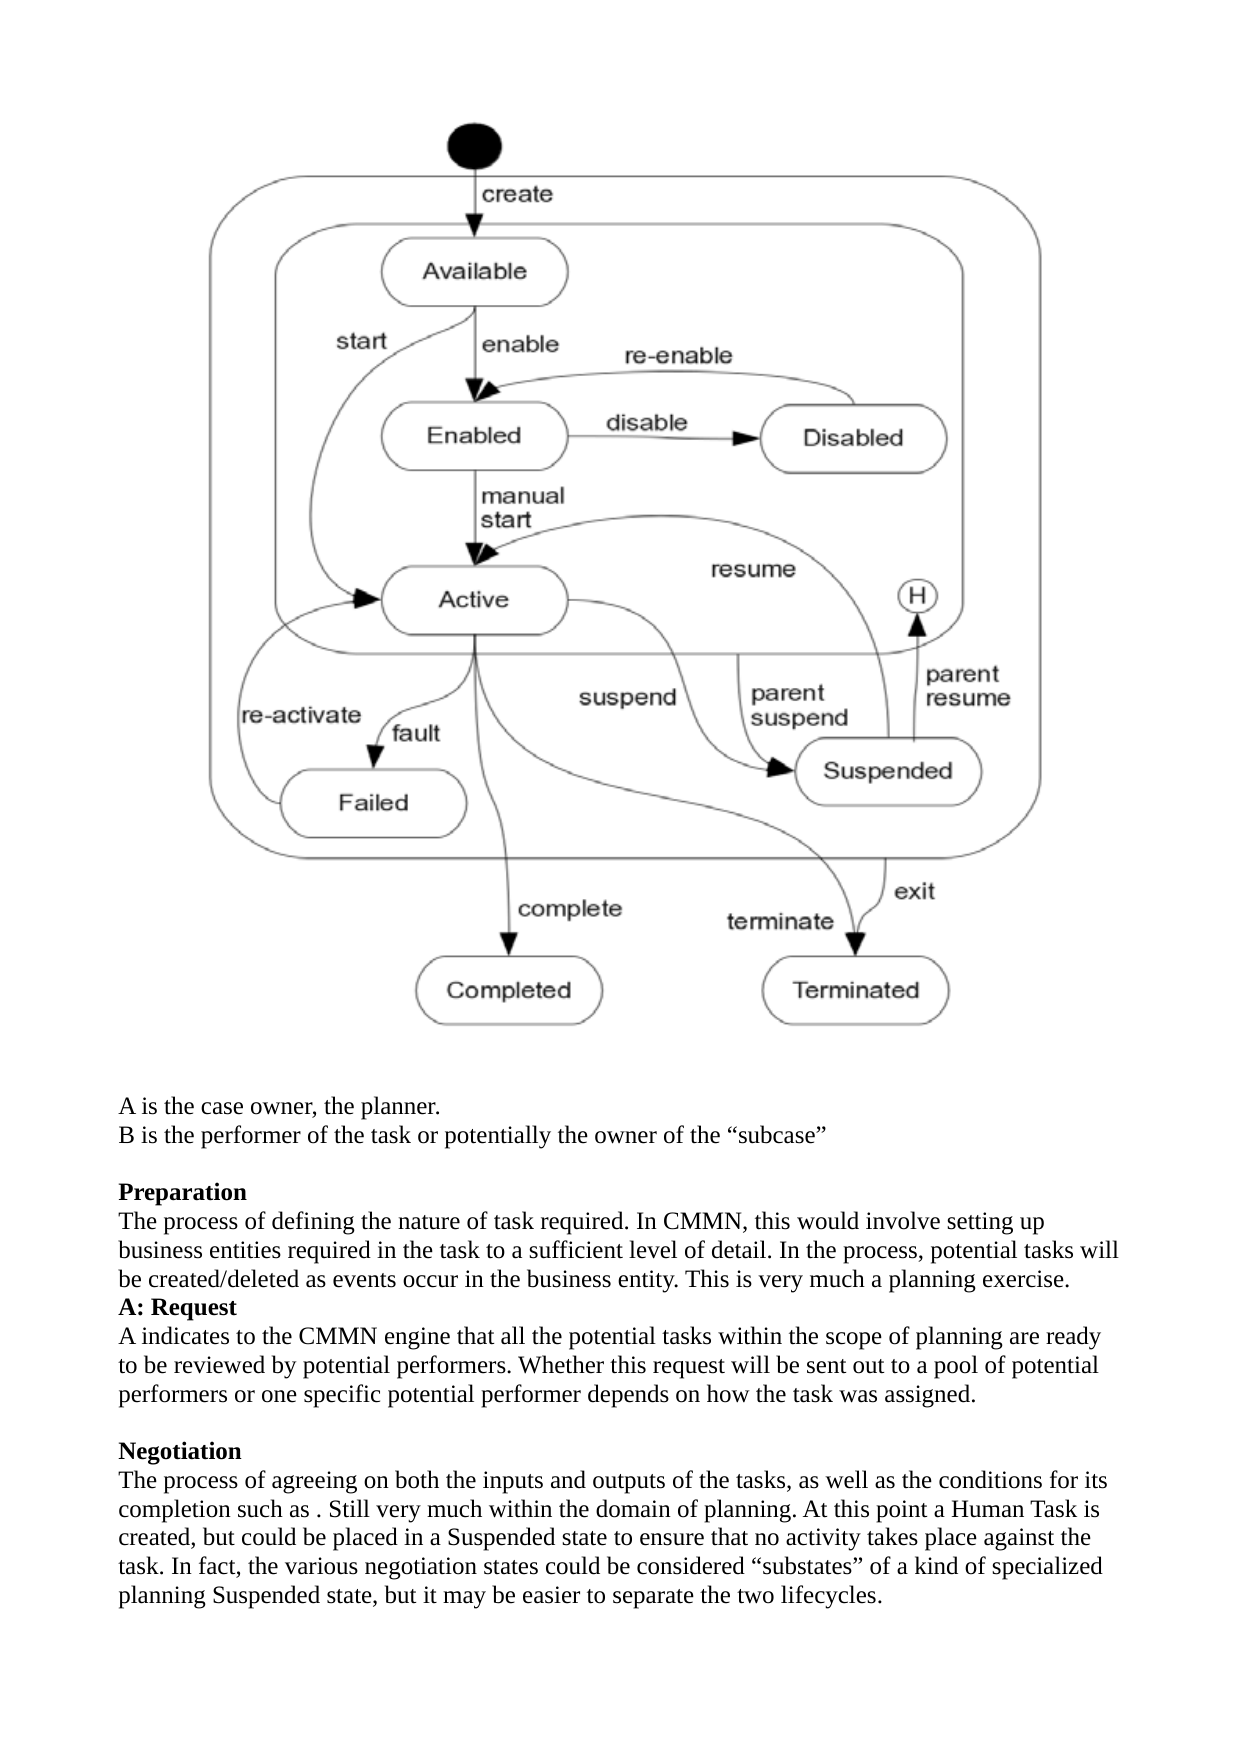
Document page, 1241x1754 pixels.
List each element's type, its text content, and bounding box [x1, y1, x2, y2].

text The process of agreeing on both the inputs and outputs of the tasks, as well as the conditions for its completion such as . Still very much within the domain of planning. At this point a Human Task is created, but could be placed in a Suspended state to ensure that no activity takes place against the task. In fact, the various negotiation states could be considered “substates” of a kind of specialized planning Suspended state, but it may be easier to separate the two lifecycles. [118, 1465, 1122, 1609]
text Negotiation [118, 1436, 1122, 1465]
text The process of defining the nature of task required. In CMMN, this would involve setting up business entities required in the task to a sufficient level of detail. In the process, potential tasks will be created/deleted as events occur in the business entity. This is very much a planning exercise. [118, 1206, 1122, 1292]
text A: Request [118, 1292, 1122, 1321]
text A indicates to the CMMN engine that all the potential tasks within the scope of planning are ready to be reviewed by potential performers. Whether this request will be sent out to a pool of potential performers or one specific potential performer depends on how the task was assigned. [118, 1321, 1122, 1407]
text A is the case owner, the planner. [118, 1091, 1122, 1120]
picture [192, 118, 1048, 1034]
text Preparation [118, 1177, 1122, 1206]
text B is the performer of the task or potentially the owner of the “subcase” [118, 1120, 1122, 1149]
